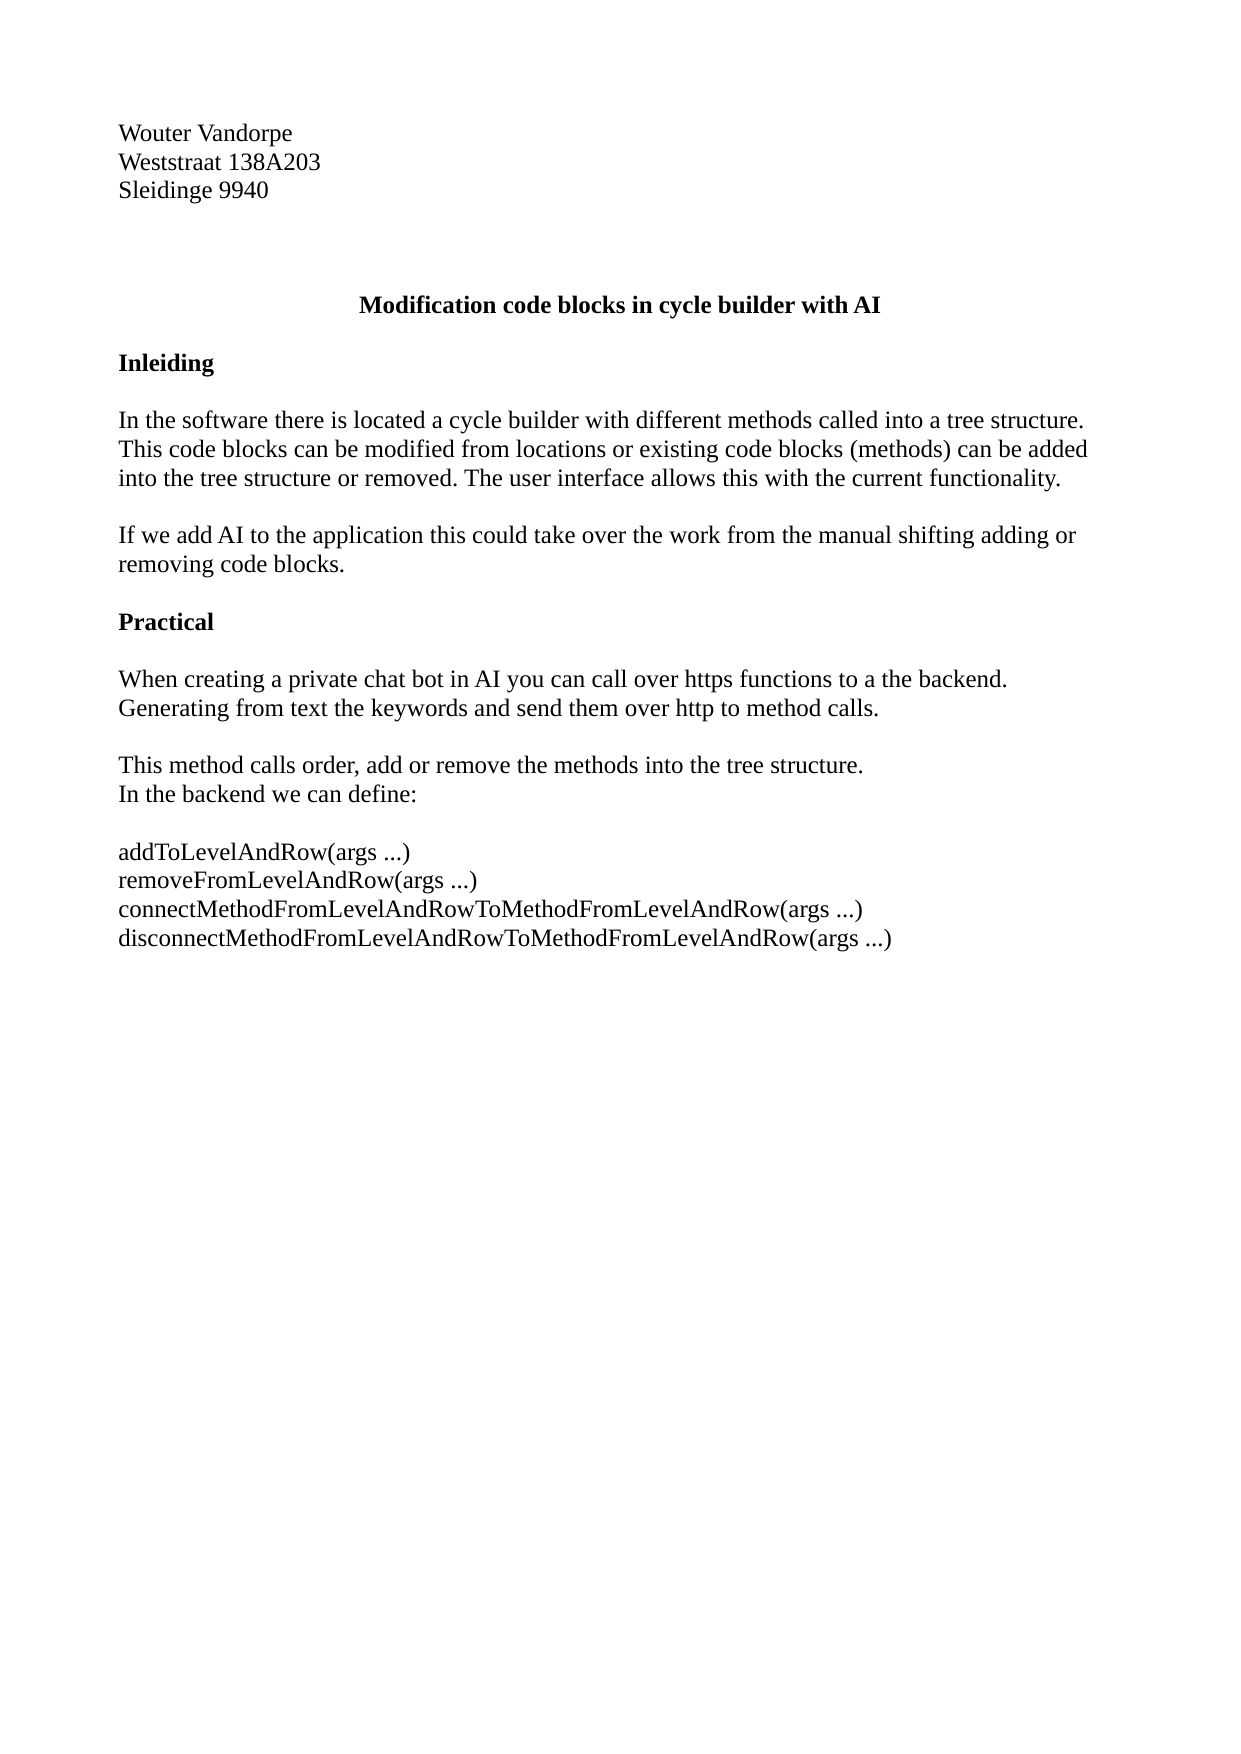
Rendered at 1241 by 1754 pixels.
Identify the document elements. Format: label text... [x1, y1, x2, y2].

text Generating from text the keywords and send them over http to method calls. [118, 693, 1122, 751]
text Inleiding [118, 348, 1122, 377]
text Practical [118, 607, 1122, 636]
text Wouter Vandorpe [118, 118, 1122, 147]
text removeFromLevelAndRow(args ...) [118, 866, 1122, 894]
text In the software there is located a cycle builder with different methods called into a tree structure. [118, 406, 1122, 434]
text Weststraat 138A203 [118, 147, 1122, 176]
text In the backend we can define: [118, 779, 1122, 808]
text Sleidinge 9940 [118, 176, 1122, 204]
text If we add AI to the application this could take over the work from the manual shifting adding or removing code blocks. [118, 521, 1122, 578]
text When creating a private chat bot in AI you can call over https functions to a the backend. [118, 664, 1122, 693]
text connectMethodFromLevelAndRowToMethodFromLevelAndRow(args ...) [118, 894, 1122, 923]
text Modification code blocks in cycle builder with AI [118, 291, 1122, 319]
text addToLevelAndRow(args ...) [118, 837, 1122, 866]
text This method calls order, add or remove the methods into the tree structure. [118, 751, 1122, 779]
text This code blocks can be modified from locations or existing code blocks (methods) can be added into the tree structure or removed. The user interface allows this with the current functionality. [118, 434, 1122, 492]
text disconnectMethodFromLevelAndRowToMethodFromLevelAndRow(args ...) [118, 923, 1122, 952]
